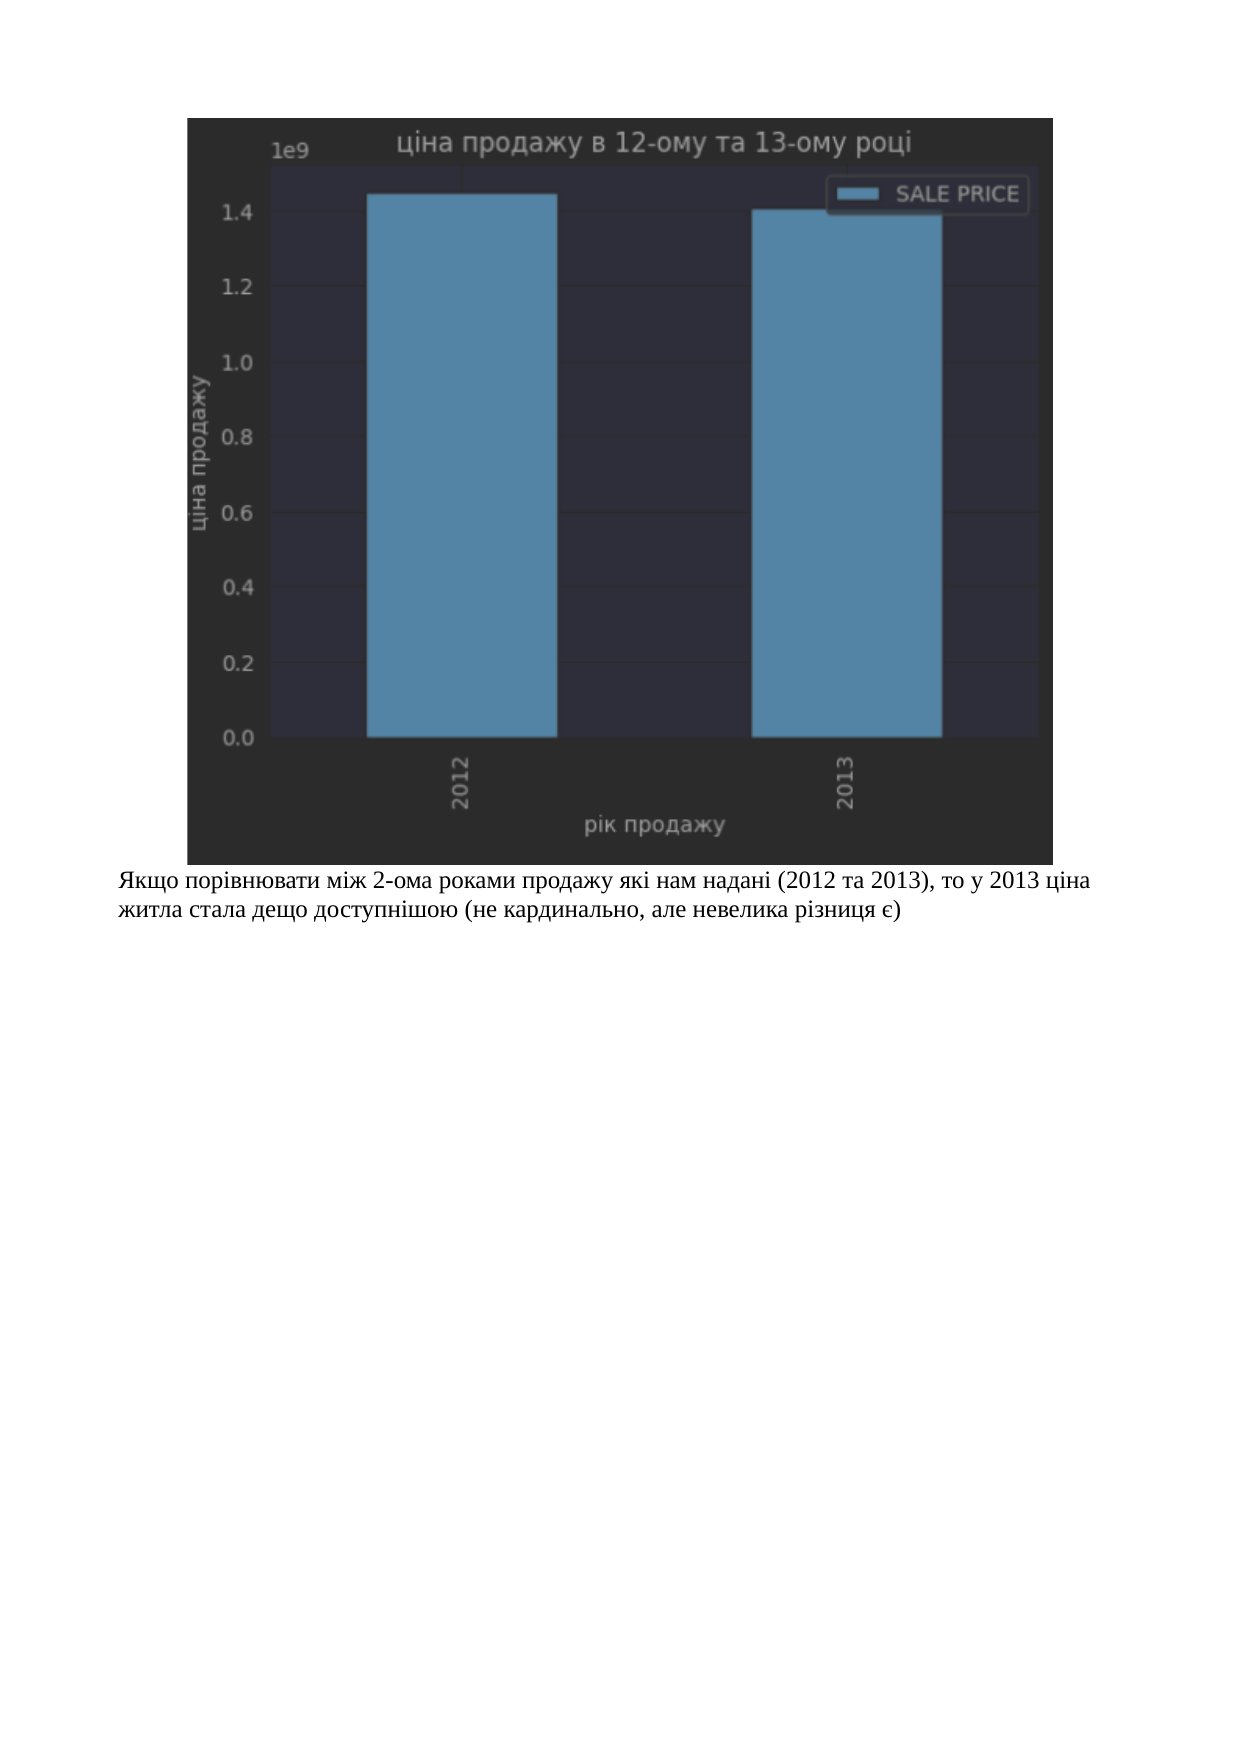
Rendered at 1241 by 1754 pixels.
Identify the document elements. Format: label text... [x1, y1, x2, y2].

picture [187, 118, 1053, 865]
text Якщо порівнювати між 2-ома роками продажу які нам надані (2012 та 2013), то у 2013 ціна житла стала дещо доступнішою (не кардинально, але невелика різниця є) [118, 560, 1122, 922]
